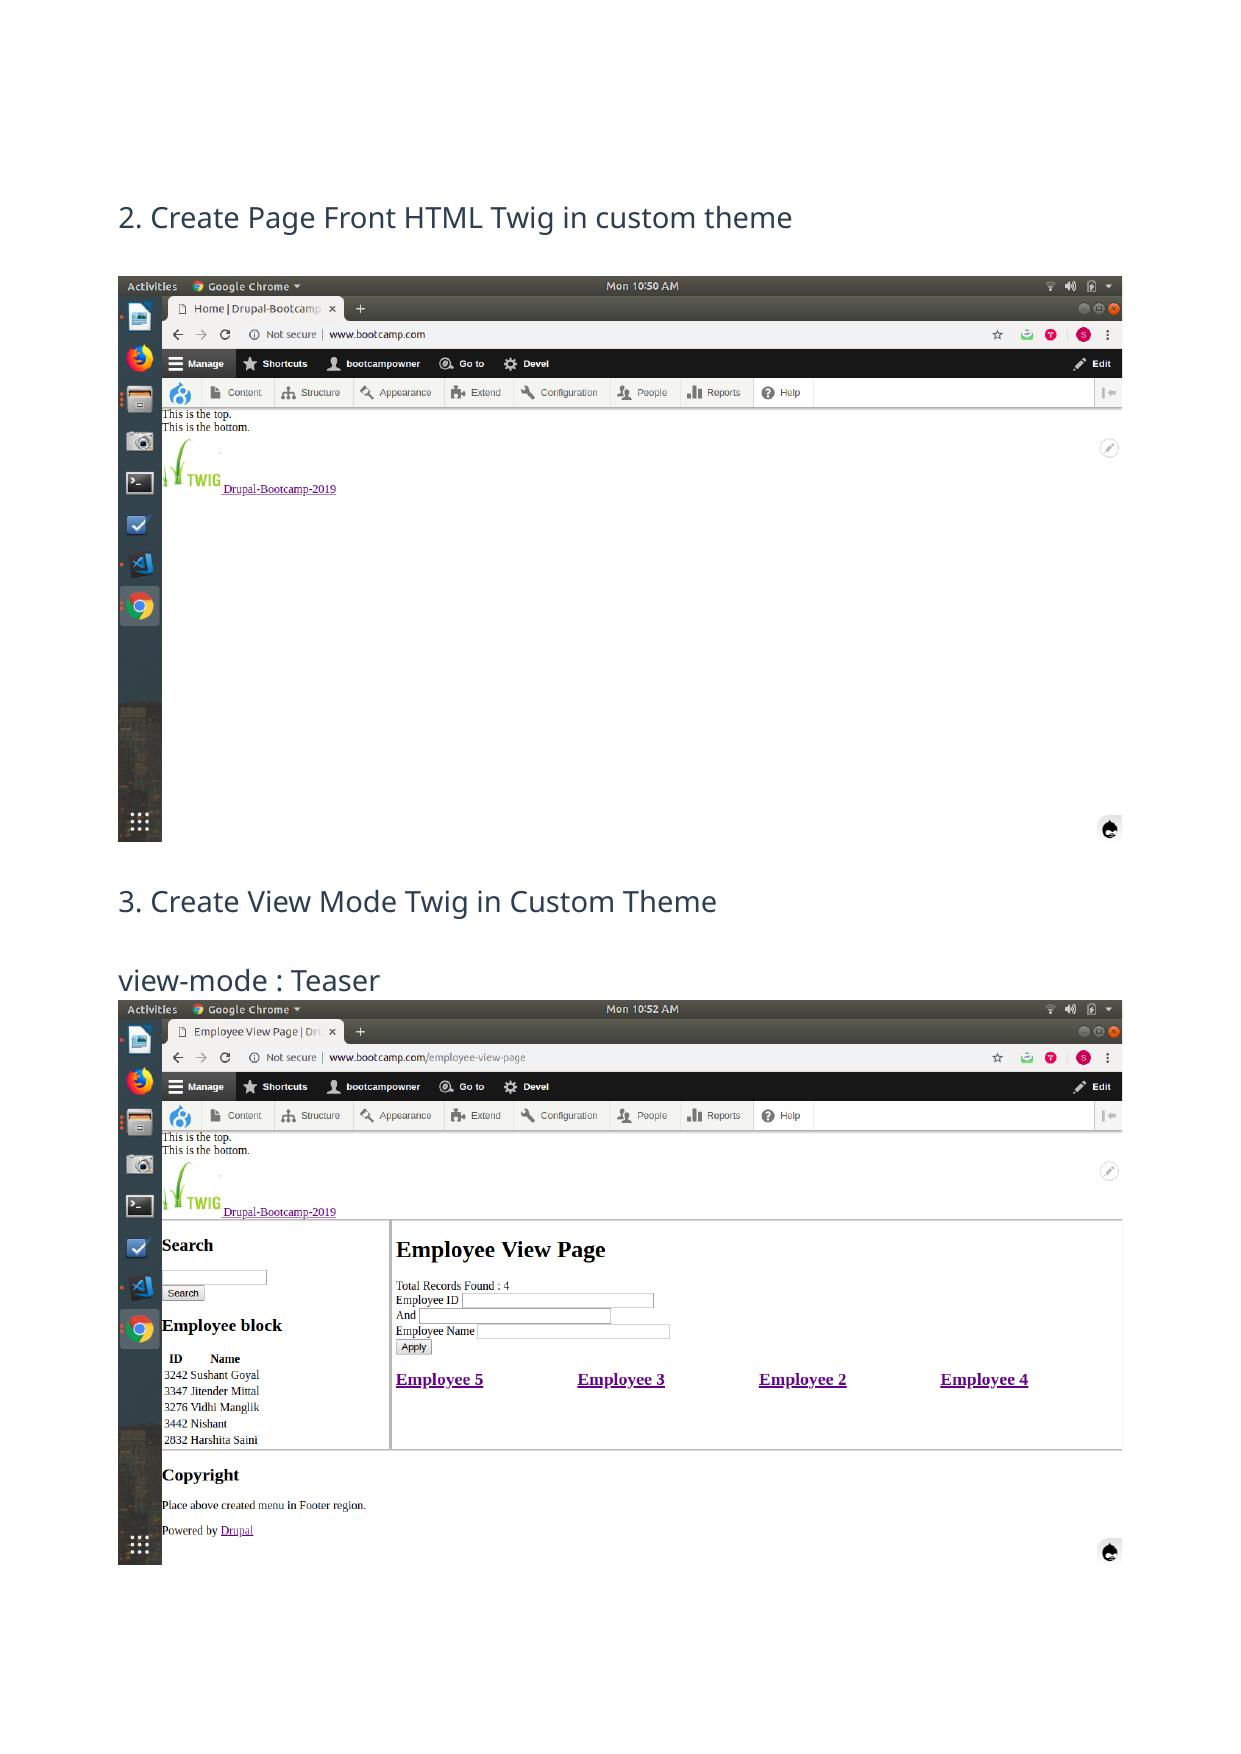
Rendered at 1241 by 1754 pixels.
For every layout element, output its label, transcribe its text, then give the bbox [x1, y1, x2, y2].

picture [118, 276, 1123, 842]
text view-mode : Teaser [118, 960, 1122, 1000]
text 3. Create View Mode Twig in Custom Theme [118, 881, 1122, 921]
picture [118, 1000, 1123, 1565]
text 2. Create Page Front HTML Twig in custom theme [118, 197, 1122, 237]
